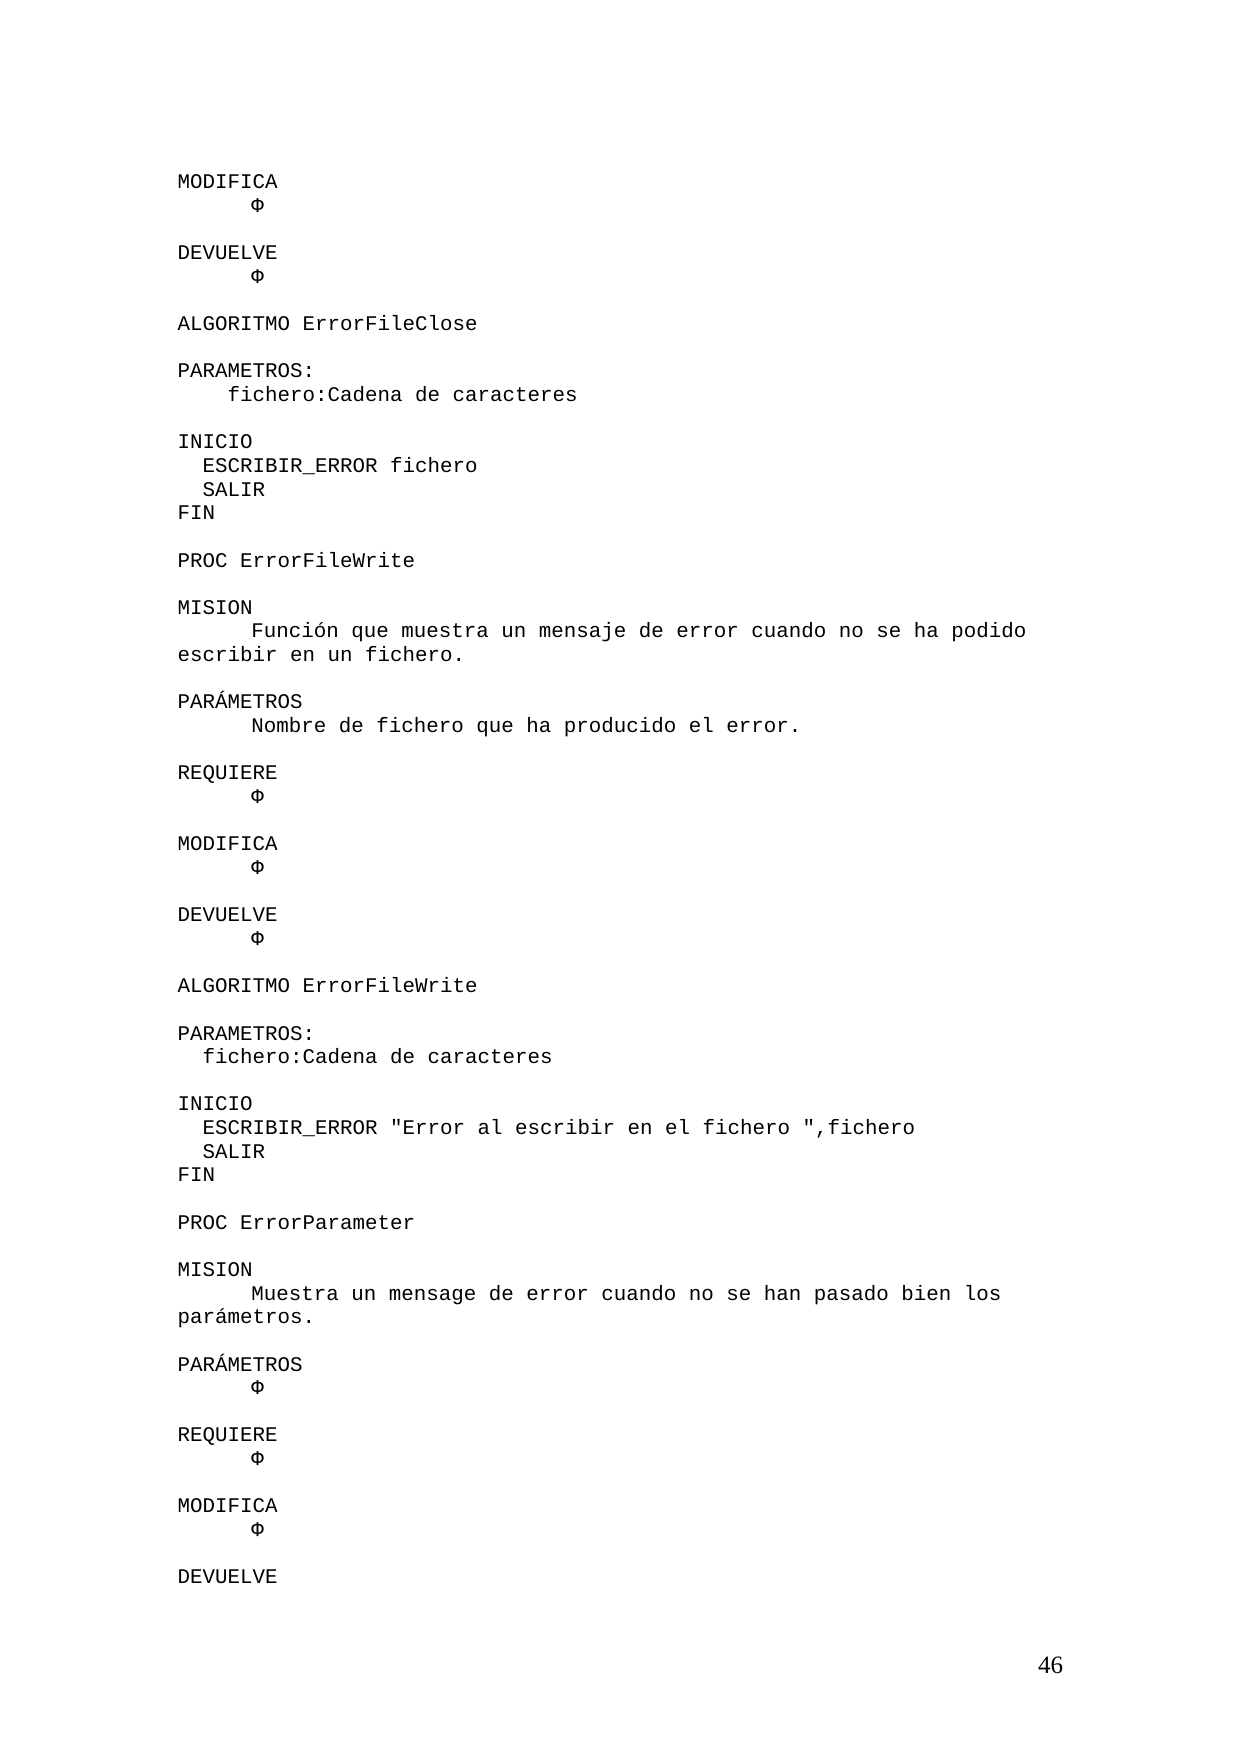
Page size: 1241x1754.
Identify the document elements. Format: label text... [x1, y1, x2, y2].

text PROC ErrorParameter [177, 1212, 1063, 1235]
text REQUIERE [177, 1424, 1063, 1448]
text SALIR [177, 479, 1063, 502]
text Φ [177, 1377, 1063, 1401]
text Φ [177, 266, 1063, 289]
text ALGORITMO ErrorFileWrite [177, 975, 1063, 999]
text Φ [177, 1448, 1063, 1472]
text MODIFICA [177, 171, 1063, 195]
text MODIFICA [177, 833, 1063, 857]
text REQUIERE [177, 762, 1063, 786]
text Φ [177, 786, 1063, 810]
text PROC ErrorFileWrite [177, 549, 1063, 573]
text DEVUELVE [177, 242, 1063, 266]
text INICIO [177, 1093, 1063, 1117]
text FIN [177, 502, 1063, 526]
text Φ [177, 857, 1063, 881]
text ALGORITMO ErrorFileClose [177, 313, 1063, 337]
text MISION [177, 1259, 1063, 1283]
text Φ [177, 195, 1063, 218]
text MODIFICA [177, 1495, 1063, 1519]
text PARÁMETROS [177, 691, 1063, 715]
text Φ [177, 1519, 1063, 1543]
text ESCRIBIR_ERROR fichero [177, 455, 1063, 479]
text DEVUELVE [177, 904, 1063, 928]
text Φ [177, 928, 1063, 952]
text Nombre de fichero que ha producido el error. [177, 715, 1063, 739]
text DEVUELVE [177, 1566, 1063, 1590]
text fichero:Cadena de caracteres [177, 1046, 1063, 1070]
text MISION [177, 597, 1063, 621]
text PARAMETROS: [177, 1022, 1063, 1046]
text Función que muestra un mensaje de error cuando no se ha podido escribir en un fichero. [177, 621, 1063, 668]
text FIN [177, 1164, 1063, 1188]
text PARÁMETROS [177, 1353, 1063, 1377]
text ESCRIBIR_ERROR "Error al escribir en el fichero ",fichero [177, 1117, 1063, 1141]
text SALIR [177, 1141, 1063, 1164]
text INICIO [177, 431, 1063, 455]
text fichero:Cadena de caracteres [177, 384, 1063, 408]
text Muestra un mensage de error cuando no se han pasado bien los parámetros. [177, 1283, 1063, 1330]
text PARAMETROS: [177, 360, 1063, 384]
